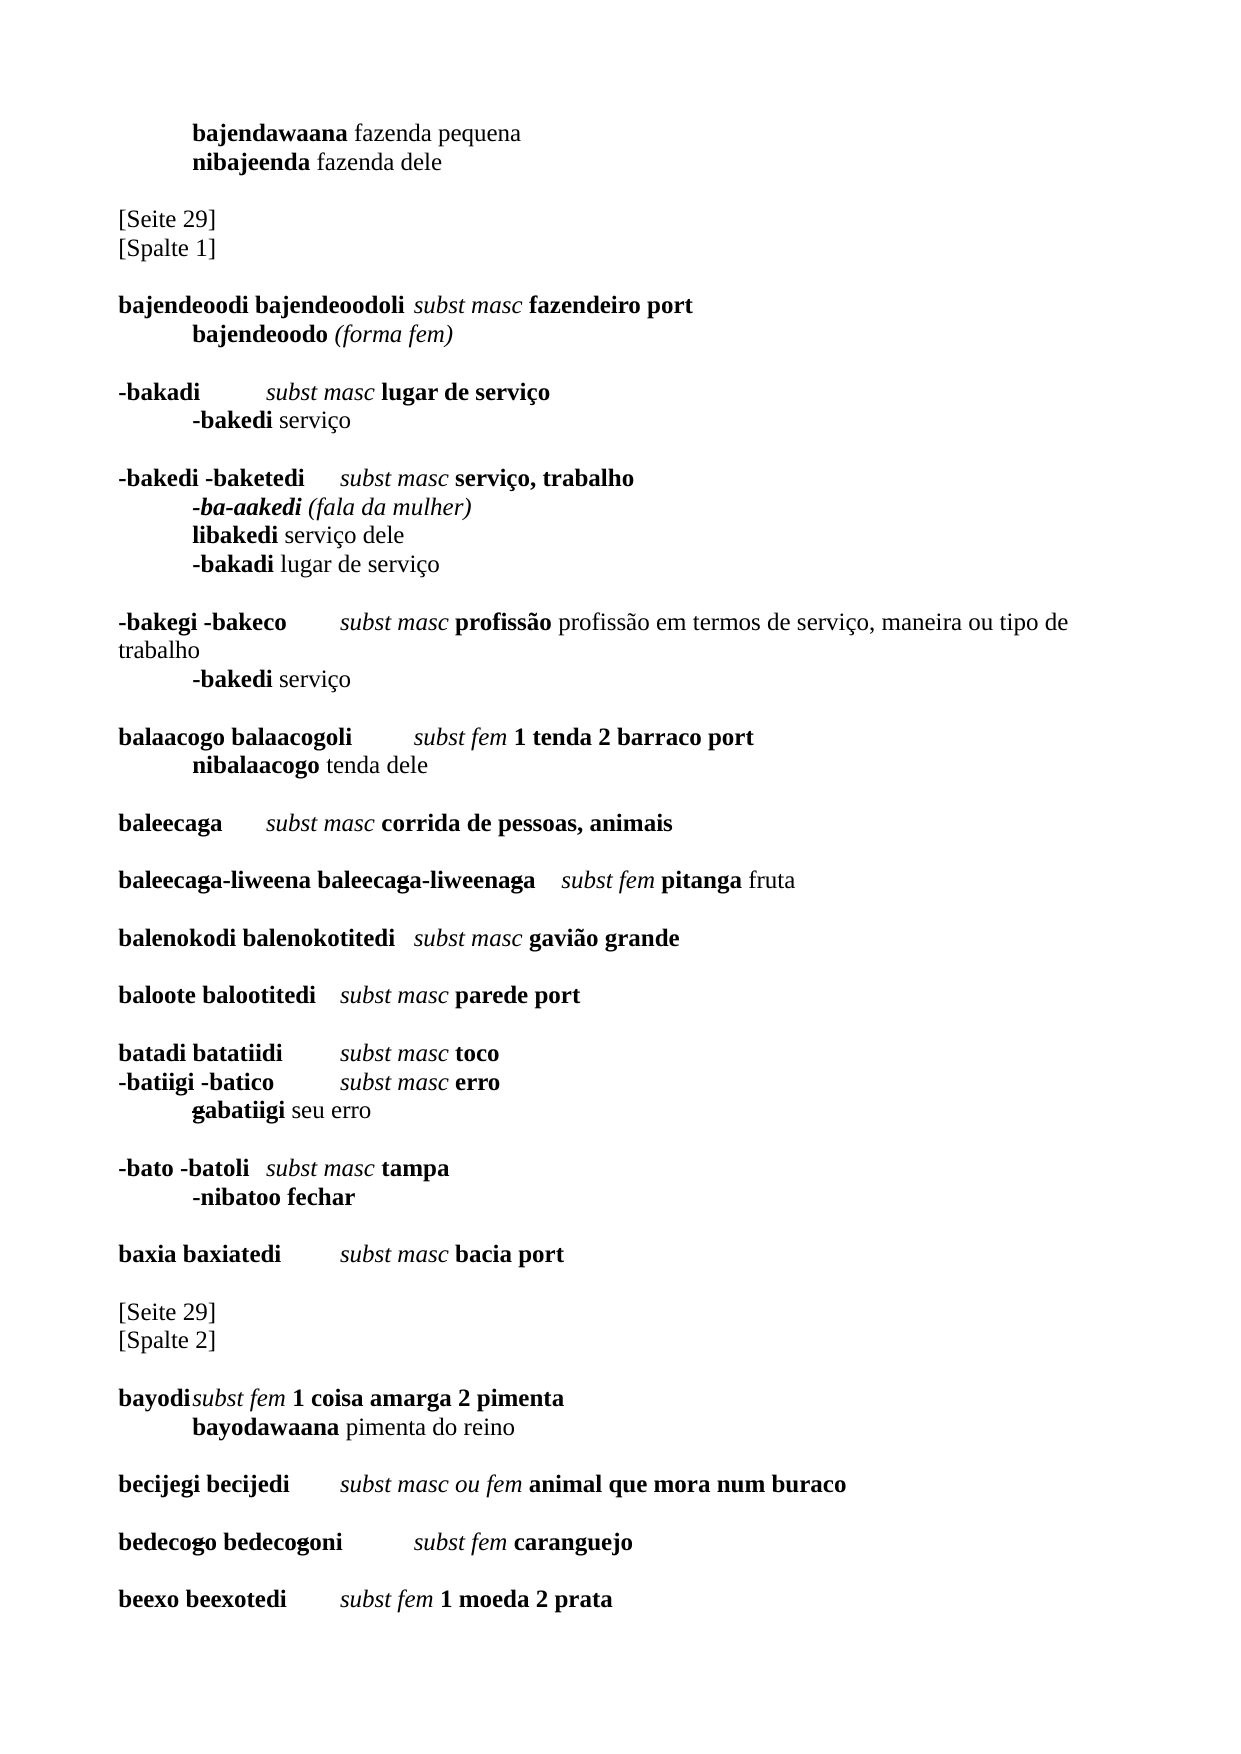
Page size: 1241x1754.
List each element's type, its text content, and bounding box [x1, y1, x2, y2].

text libakedi serviço dele [118, 521, 1122, 549]
text bedecogo bedecogoni subst fem caranguejo [118, 1527, 1122, 1556]
text bajendeoodi bajendeoodoli subst masc fazendeiro port [118, 291, 1122, 319]
text -bakadi lugar de serviço [118, 549, 1122, 578]
text -batiigi -batico subst masc erro [118, 1067, 1122, 1096]
text nibajeenda fazenda dele [118, 147, 1122, 176]
text batadi batatiidi subst masc toco [118, 1038, 1122, 1067]
text becijegi becijedi subst masc ou fem animal que mora num buraco [118, 1469, 1122, 1498]
text balaacogo balaacogoli subst fem 1 tenda 2 barraco port [118, 722, 1122, 751]
text nibalaacogo tenda dele [118, 751, 1122, 779]
text -nibatoo fechar [118, 1182, 1122, 1211]
text -bakadi subst masc lugar de serviço [118, 377, 1122, 406]
text baleecaga subst masc corrida de pessoas, animais [118, 808, 1122, 837]
text [Spalte 2] [118, 1326, 1122, 1354]
text [Seite 29] [118, 204, 1122, 233]
text -bato -batoli subst masc tampa [118, 1153, 1122, 1182]
text balenokodi balenokotitedi subst masc gavião grande [118, 923, 1122, 952]
text -bakedi serviço [118, 664, 1122, 693]
text bajendawaana fazenda pequena [118, 118, 1122, 147]
text bayodi subst fem 1 coisa amarga 2 pimenta [118, 1383, 1122, 1412]
text -bakedi serviço [118, 406, 1122, 434]
text [Spalte 1] [118, 233, 1122, 262]
text -ba-aakedi (fala da mulher) [118, 492, 1122, 521]
text gabatiigi seu erro [118, 1096, 1122, 1124]
text -bakegi -bakeco subst masc profissão profissão em termos de serviço, maneira ou tipo de trabalho [118, 607, 1122, 664]
text bayodawaana pimenta do reino [118, 1412, 1122, 1441]
text baloote balootitedi subst masc parede port [118, 981, 1122, 1009]
text beexo beexotedi subst fem 1 moeda 2 prata [118, 1584, 1122, 1613]
text baxia baxiatedi subst masc bacia port [118, 1239, 1122, 1268]
text baleecaga-liweena baleecaga-liweenaga subst fem pitanga fruta [118, 866, 1122, 894]
text [Seite 29] [118, 1297, 1122, 1326]
text bajendeoodo (forma fem) [118, 319, 1122, 348]
text -bakedi -baketedi subst masc serviço, trabalho [118, 463, 1122, 492]
